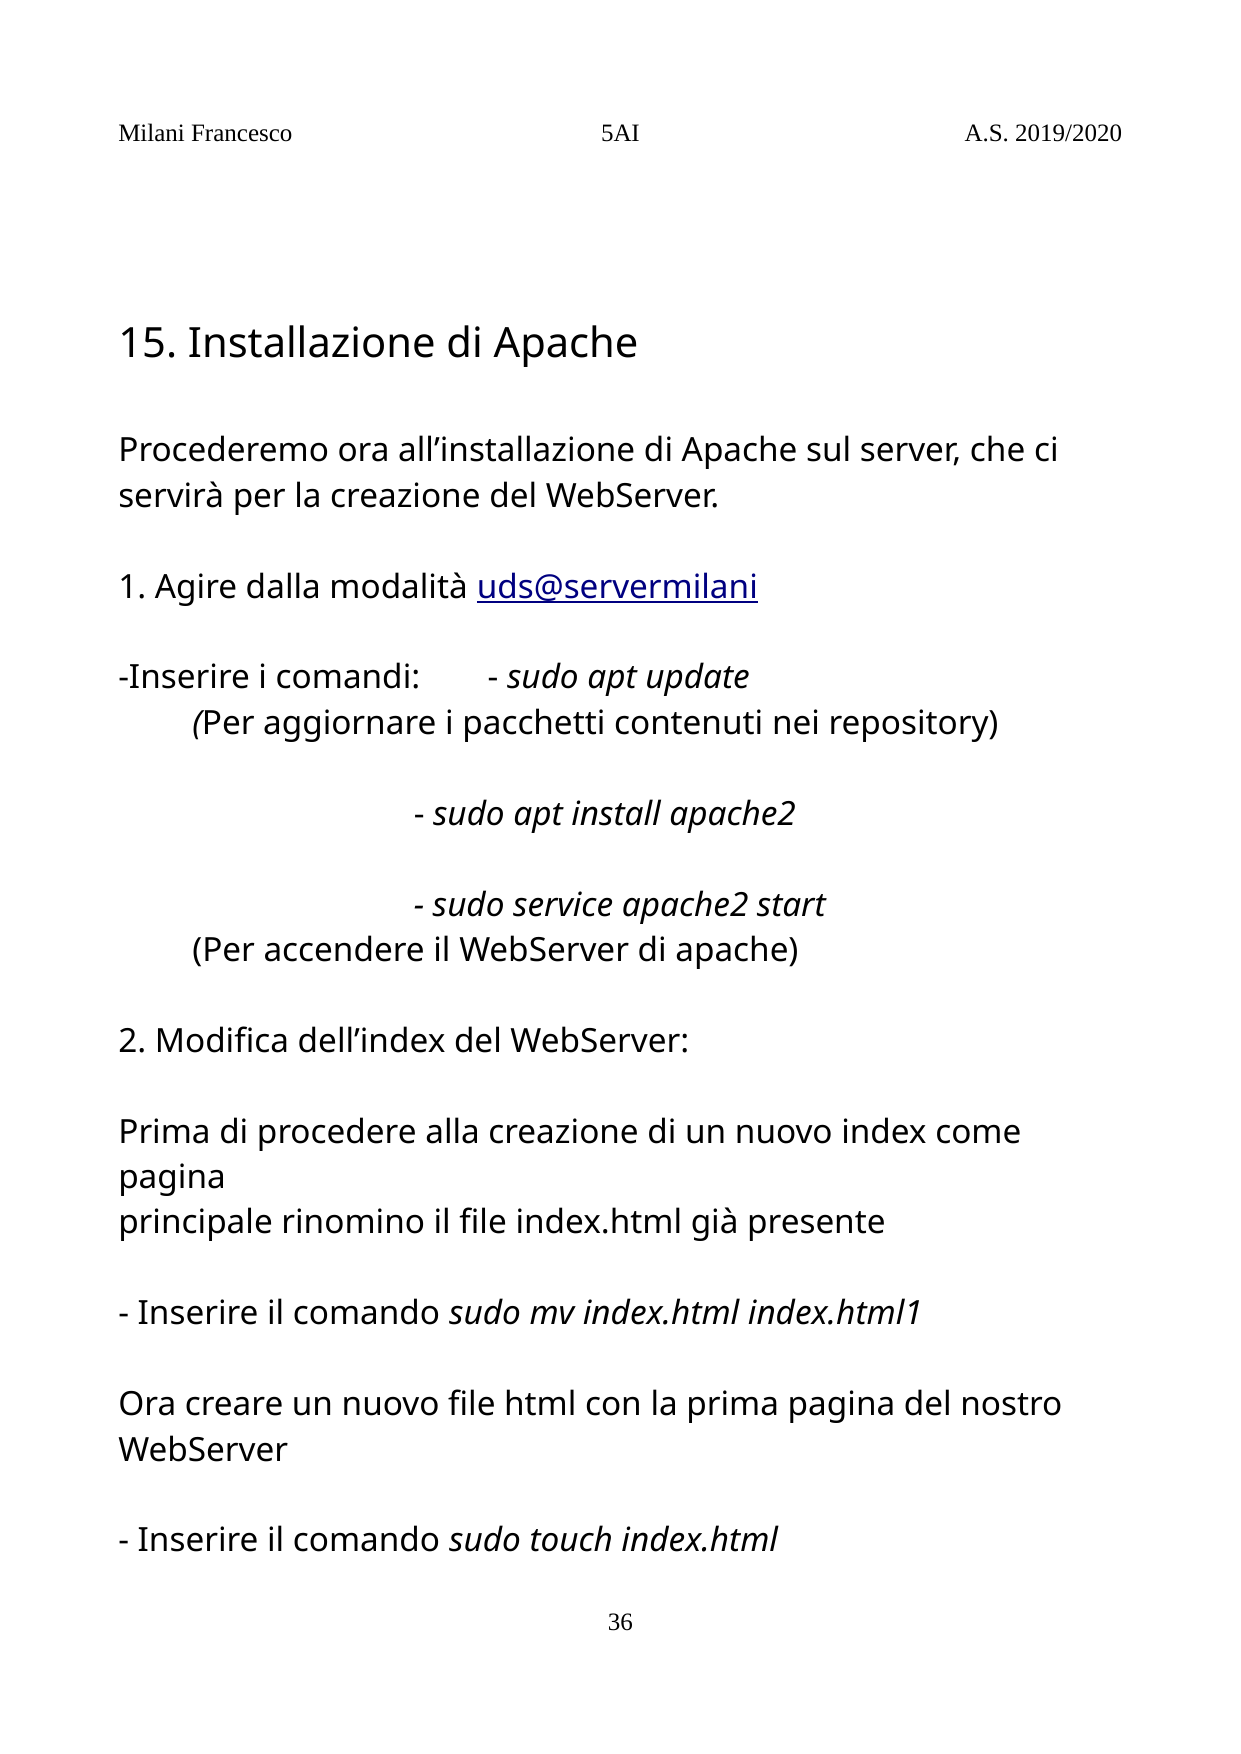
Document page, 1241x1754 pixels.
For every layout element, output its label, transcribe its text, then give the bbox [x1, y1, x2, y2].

text 2. Modifica dell’index del WebServer: [118, 1017, 1122, 1062]
text Prima di procedere alla creazione di un nuovo index come pagina [118, 1107, 1122, 1198]
text (Per accendere il WebServer di apache) [118, 926, 1122, 971]
text -Inserire i comandi: - sudo apt update [118, 653, 1122, 699]
text - sudo service apache2 start [118, 880, 1122, 926]
text 15. Installazione di Apache [118, 313, 1122, 369]
text - sudo apt install apache2 [118, 789, 1122, 835]
text principale rinomino il file index.html già presente [118, 1198, 1122, 1244]
text - Inserire il comando sudo mv index.html index.html1 [118, 1289, 1122, 1334]
text Procederemo ora all’installazione di Apache sul server, che ci servirà per la creazione del WebServer. [118, 426, 1122, 517]
text (Per aggiornare i pacchetti contenuti nei repository) [118, 699, 1122, 744]
text 1. Agire dalla modalità uds@servermilani [118, 562, 1122, 608]
text - Inserire il comando sudo touch index.html [118, 1516, 1122, 1562]
text Ora creare un nuovo file html con la prima pagina del nostro WebServer [118, 1380, 1122, 1471]
